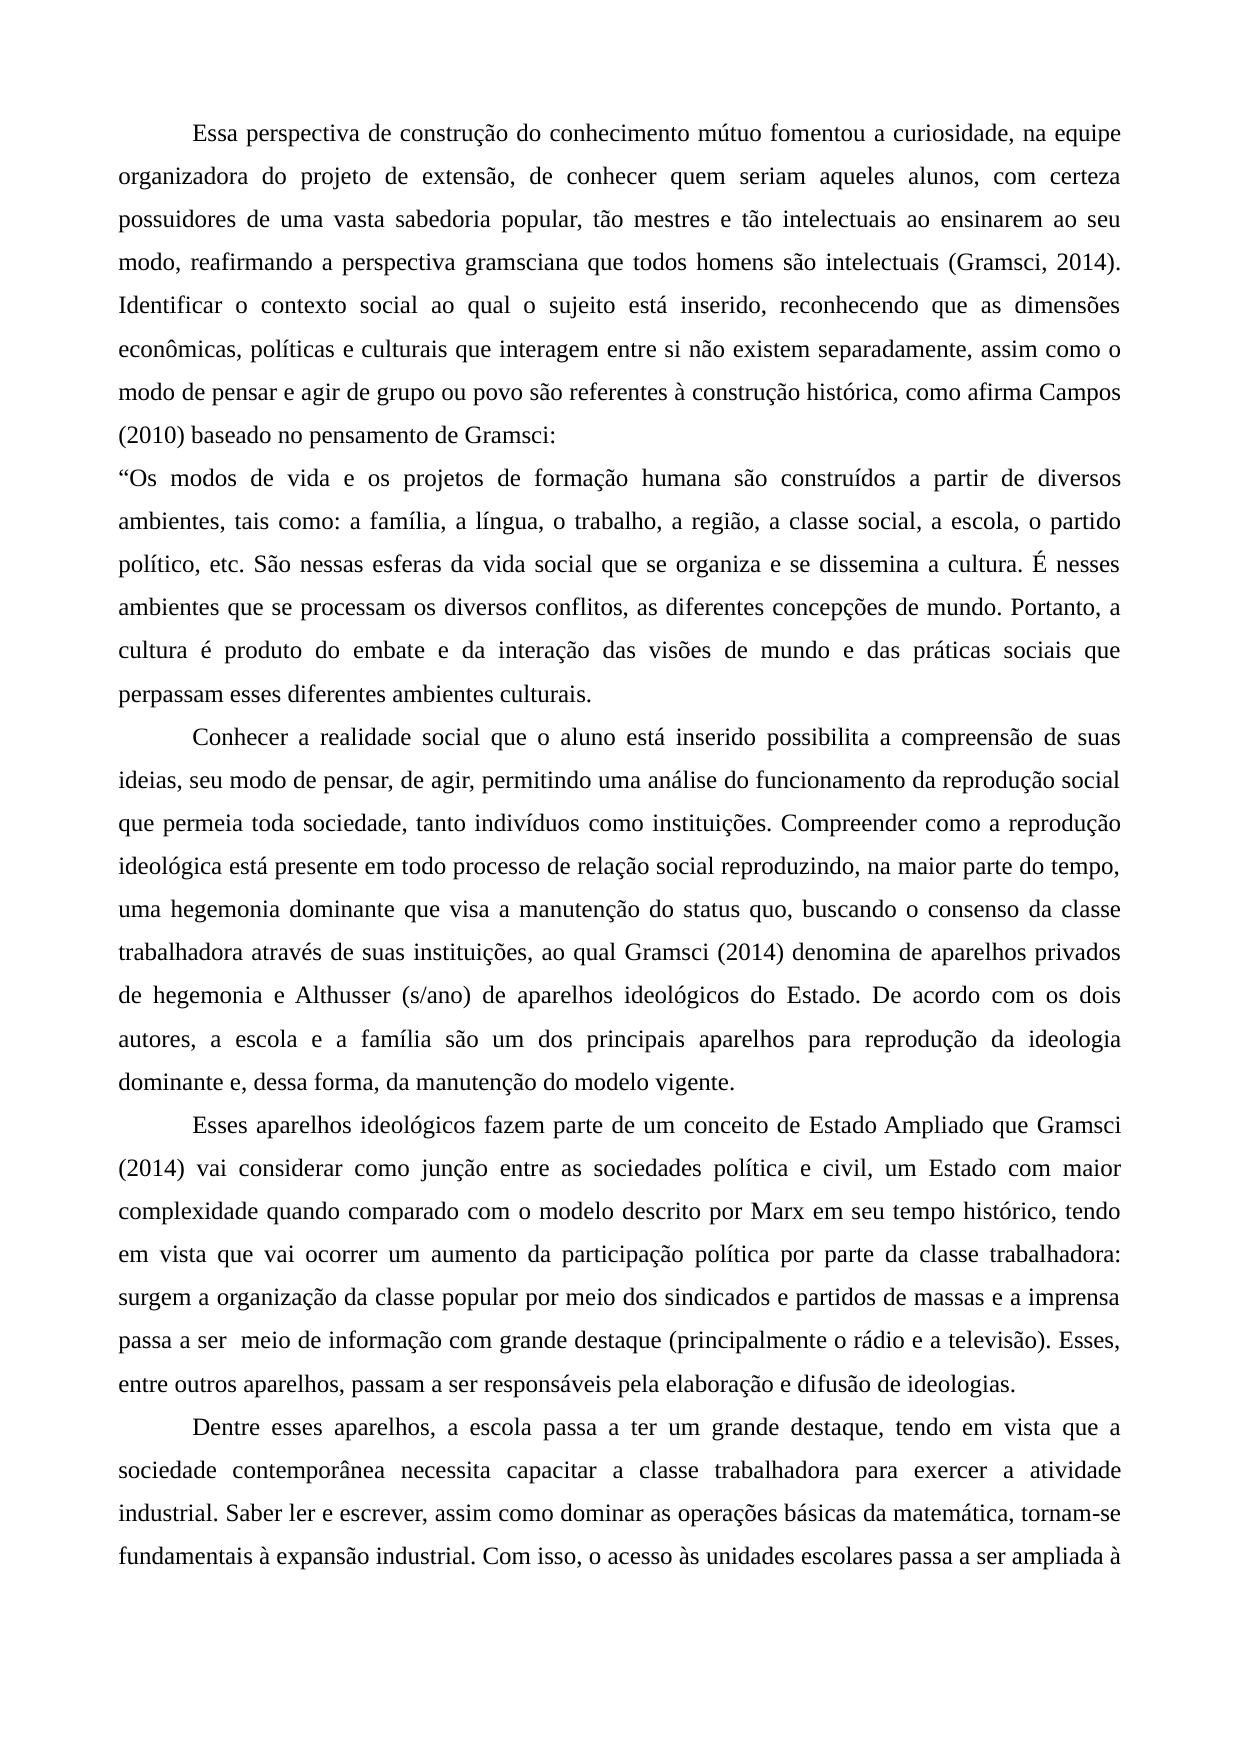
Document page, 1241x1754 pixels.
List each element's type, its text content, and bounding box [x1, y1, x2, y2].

text “Os modos de vida e os projetos de formação humana são construídos a partir de diversos ambientes, tais como: a família, a língua, o trabalho, a região, a classe social, a escola, o partido político, etc. São nessas esferas da vida social que se organiza e se dissemina a cultura. É nesses ambientes que se processam os diversos conflitos, as diferentes concepções de mundo. Portanto, a cultura é produto do embate e da interação das visões de mundo e das práticas sociais que perpassam esses diferentes ambientes culturais. [118, 463, 1122, 707]
text Dentre esses aparelhos, a escola passa a ter um grande destaque, tendo em vista que a sociedade contemporânea necessita capacitar a classe trabalhadora para exercer a atividade industrial. Saber ler e escrever, assim como dominar as operações básicas da matemática, tornam-se fundamentais à expansão industrial. Com isso, o acesso às unidades escolares passa a ser ampliada à [118, 1412, 1122, 1570]
text Essa perspectiva de construção do conhecimento mútuo fomentou a curiosidade, na equipe organizadora do projeto de extensão, de conhecer quem seriam aqueles alunos, com certeza possuidores de uma vasta sabedoria popular, tão mestres e tão intelectuais ao ensinarem ao seu modo, reafirmando a perspectiva gramsciana que todos homens são intelectuais (Gramsci, 2014). Identificar o contexto social ao qual o sujeito está inserido, reconhecendo que as dimensões econômicas, políticas e culturais que interagem entre si não existem separadamente, assim como o modo de pensar e agir de grupo ou povo são referentes à construção histórica, como afirma Campos (2010) baseado no pensamento de Gramsci: [118, 118, 1122, 449]
text Conhecer a realidade social que o aluno está inserido possibilita a compreensão de suas ideias, seu modo de pensar, de agir, permitindo uma análise do funcionamento da reprodução social que permeia toda sociedade, tanto indivíduos como instituições. Compreender como a reprodução ideológica está presente em todo processo de relação social reproduzindo, na maior parte do tempo, uma hegemonia dominante que visa a manutenção do status quo, buscando o consenso da classe trabalhadora através de suas instituições, ao qual Gramsci (2014) denomina de aparelhos privados de hegemonia e Althusser (s/ano) de aparelhos ideológicos do Estado. De acordo com os dois autores, a escola e a família são um dos principais aparelhos para reprodução da ideologia dominante e, dessa forma, da manutenção do modelo vigente. [118, 722, 1122, 1096]
text Esses aparelhos ideológicos fazem parte de um conceito de Estado Ampliado que Gramsci (2014) vai considerar como junção entre as sociedades política e civil, um Estado com maior complexidade quando comparado com o modelo descrito por Marx em seu tempo histórico, tendo em vista que vai ocorrer um aumento da participação política por parte da classe trabalhadora: surgem a organização da classe popular por meio dos sindicados e partidos de massas e a imprensa passa a ser meio de informação com grande destaque (principalmente o rádio e a televisão). Esses, entre outros aparelhos, passam a ser responsáveis pela elaboração e difusão de ideologias. [118, 1110, 1122, 1397]
